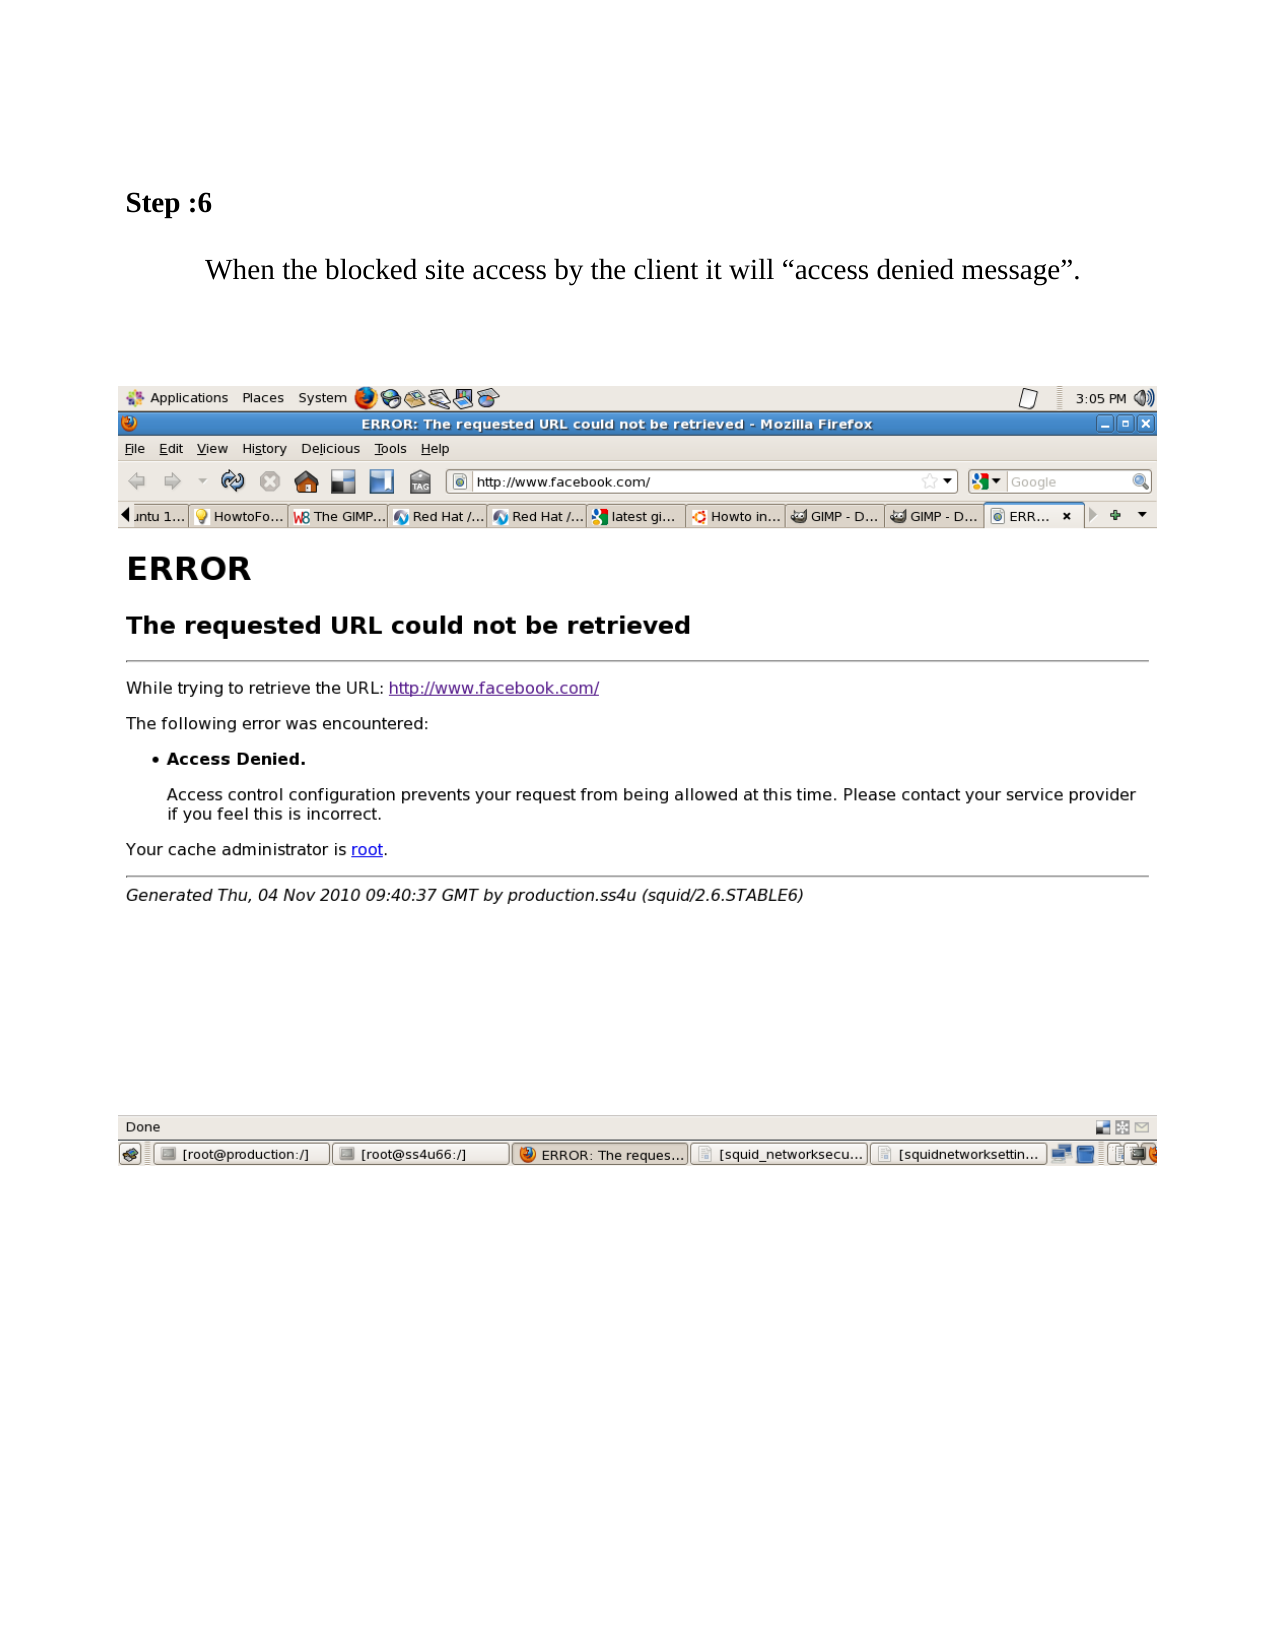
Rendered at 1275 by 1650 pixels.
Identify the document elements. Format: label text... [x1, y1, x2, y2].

text When the blocked site access by the client it will “access denied message”. [118, 252, 1157, 286]
text Step :6 [118, 185, 1157, 219]
picture [118, 386, 1157, 1166]
